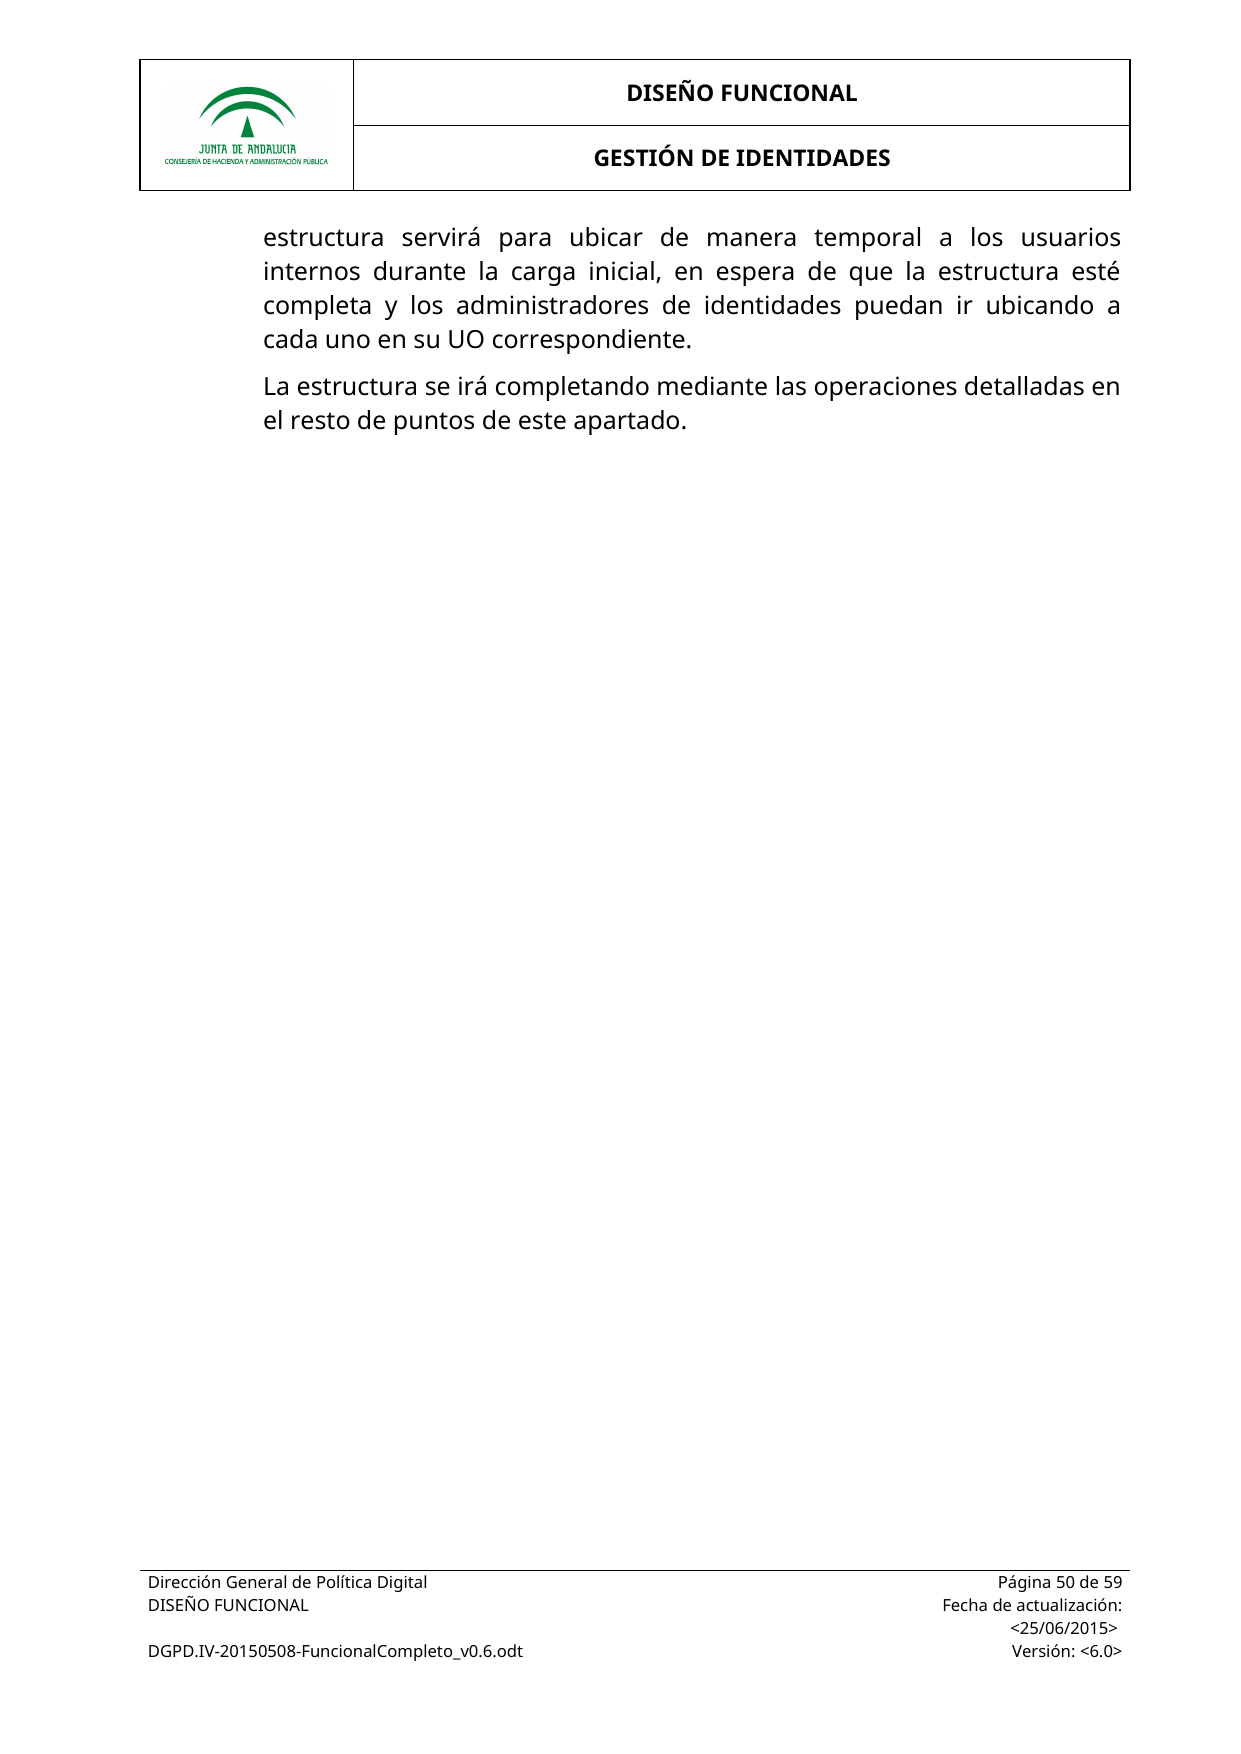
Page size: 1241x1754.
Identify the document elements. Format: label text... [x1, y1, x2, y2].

picture [164, 85, 330, 165]
text estructura servirá para ubicar de manera temporal a los usuarios internos durante la carga inicial, en espera de que la estructura esté completa y los administradores de identidades puedan ir ubicando a cada uno en su UO correspondiente. [263, 220, 1122, 356]
text La estructura se irá completando mediante las operaciones detalladas en el resto de puntos de este apartado. [263, 368, 1122, 437]
